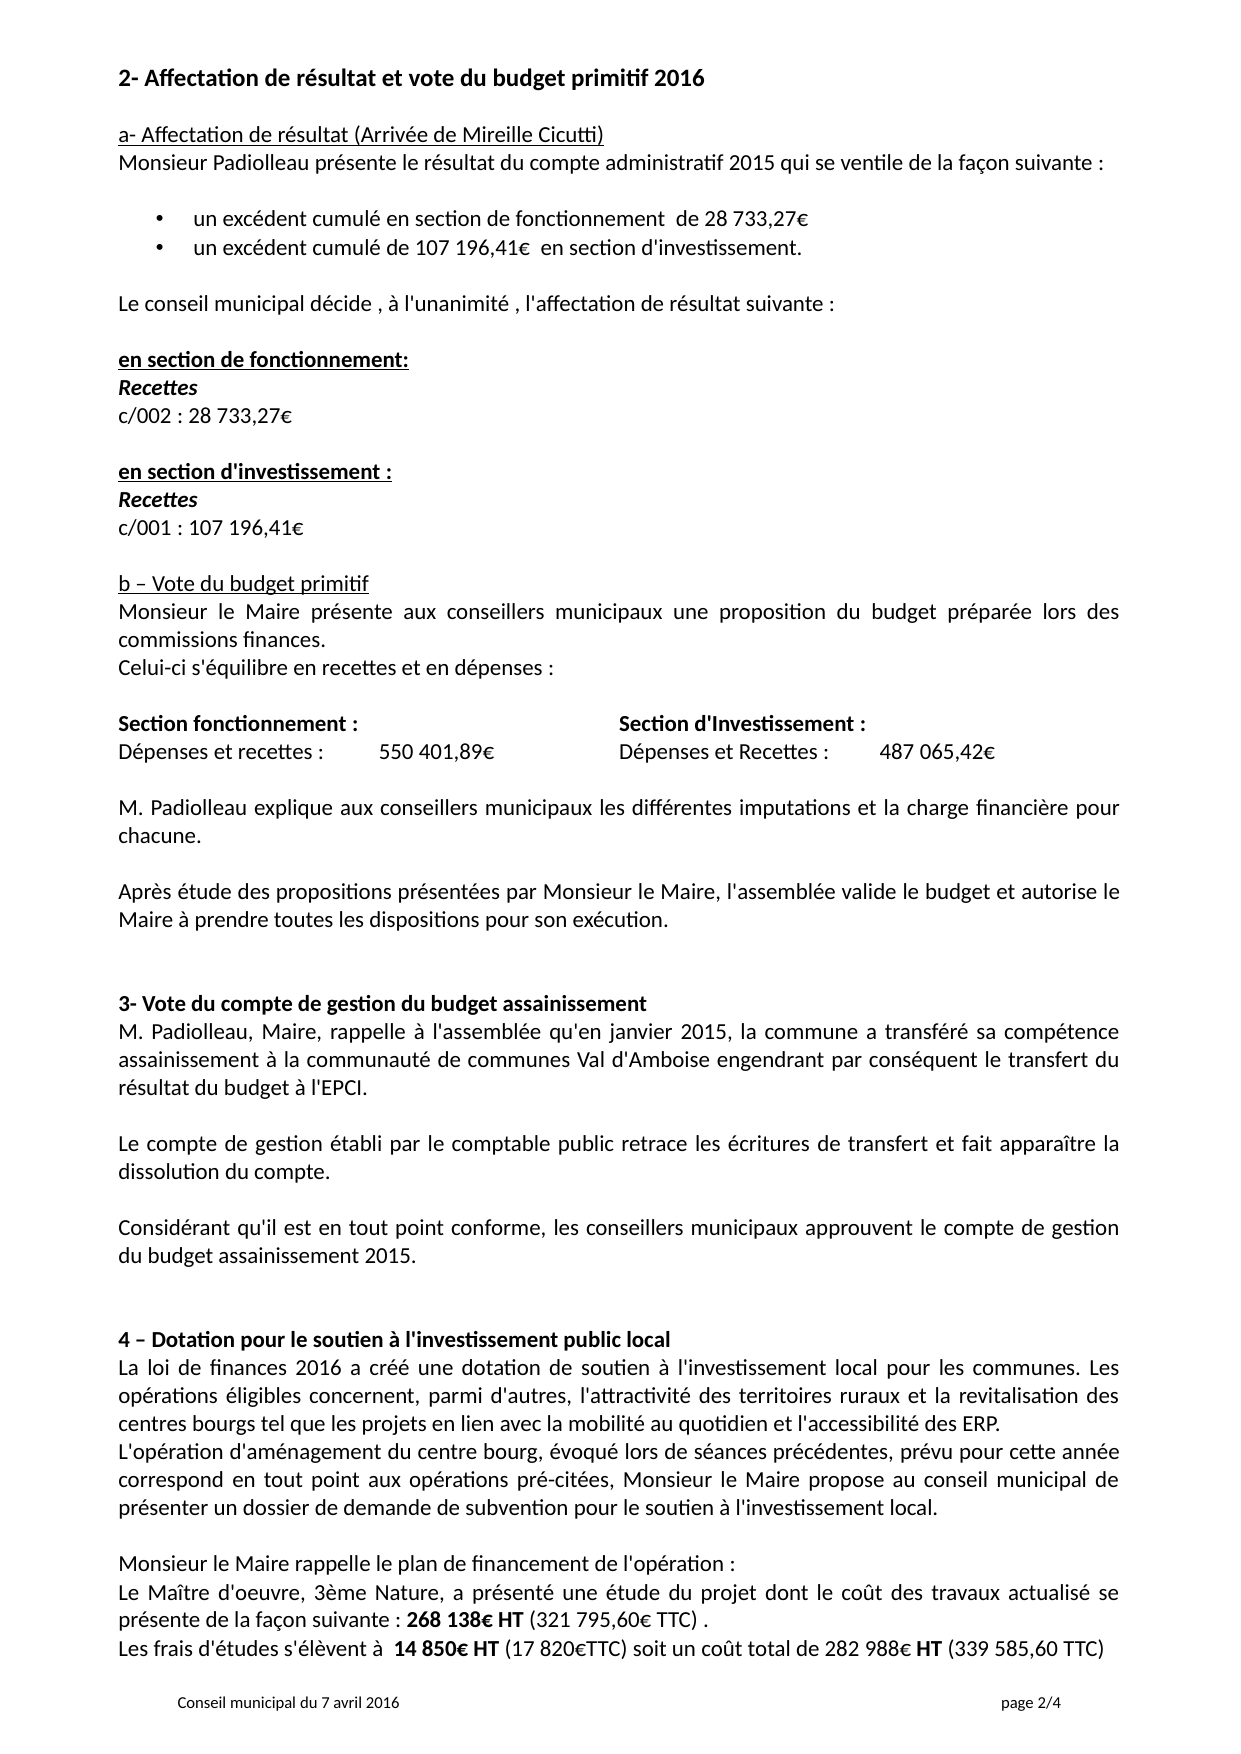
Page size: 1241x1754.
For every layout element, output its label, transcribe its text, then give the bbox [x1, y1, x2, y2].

list un excédent cumulé en section de fonctionnement de 28 733,27€ [156, 204, 1120, 233]
text c/002 : 28 733,27€ [118, 401, 1120, 429]
text L'opération d'aménagement du centre bourg, évoqué lors de séances précédentes, prévu pour cette année correspond en tout point aux opérations pré-citées, Monsieur le Maire propose au conseil municipal de présenter un dossier de demande de subvention pour le soutien à l'investissement local. [118, 1437, 1120, 1522]
list un excédent cumulé de 107 196,41€ en section d'investissement. [156, 233, 1120, 261]
text Monsieur Padiolleau présente le résultat du compte administratif 2015 qui se ventile de la façon suivante : [118, 148, 1120, 177]
text 4 – Dotation pour le soutien à l'investissement public local [118, 1325, 1120, 1353]
text Recettes [118, 485, 1120, 513]
text Les frais d'études s'élèvent à 14 850€ HT (17 820€TTC) soit un coût total de 282 988€ HT (339 585,60 TTC) [118, 1634, 1120, 1662]
text Considérant qu'il est en tout point conforme, les conseillers municipaux approuvent le compte de gestion du budget assainissement 2015. [118, 1213, 1120, 1269]
text en section d'investissement : [118, 457, 1120, 485]
text 2- Affectation de résultat et vote du budget primitif 2016 [118, 62, 1120, 92]
text Le compte de gestion établi par le comptable public retrace les écritures de transfert et fait apparaître la dissolution du compte. [118, 1129, 1120, 1185]
text 3- Vote du compte de gestion du budget assainissement [118, 989, 1120, 1017]
text b – Vote du budget primitif [118, 569, 1120, 597]
text Monsieur le Maire rappelle le plan de financement de l'opération : [118, 1549, 1120, 1578]
text Recettes [118, 373, 1120, 401]
text La loi de finances 2016 a créé une dotation de soutien à l'investissement local pour les communes. Les opérations éligibles concernent, parmi d'autres, l'attractivité des territoires ruraux et la revitalisation des centres bourgs tel que les projets en lien avec la mobilité au quotidien et l'accessibilité des ERP. [118, 1353, 1120, 1437]
text Monsieur le Maire présente aux conseillers municipaux une proposition du budget préparée lors des commissions finances. [118, 597, 1120, 653]
text c/001 : 107 196,41€ [118, 513, 1120, 541]
text Le conseil municipal décide , à l'unanimité , l'affectation de résultat suivante : [118, 289, 1120, 317]
text Après étude des propositions présentées par Monsieur le Maire, l'assemblée valide le budget et autorise le Maire à prendre toutes les dispositions pour son exécution. [118, 877, 1120, 933]
text en section de fonctionnement: [118, 345, 1120, 373]
text a- Affectation de résultat (Arrivée de Mireille Cicutti) [118, 121, 1120, 148]
text Section fonctionnement : [118, 709, 619, 737]
text M. Padiolleau explique aux conseillers municipaux les différentes imputations et la charge financière pour chacune. [118, 793, 1120, 849]
text Dépenses et Recettes : 487 065,42€ [619, 737, 1120, 765]
text Section d'Investissement : [619, 709, 1120, 737]
text Celui-ci s'équilibre en recettes et en dépenses : [118, 653, 1120, 681]
text Dépenses et recettes : 550 401,89€ [118, 737, 619, 765]
text M. Padiolleau, Maire, rappelle à l'assemblée qu'en janvier 2015, la commune a transféré sa compétence assainissement à la communauté de communes Val d'Amboise engendrant par conséquent le transfert du résultat du budget à l'EPCI. [118, 1017, 1120, 1101]
text Le Maître d'oeuvre, 3ème Nature, a présenté une étude du projet dont le coût des travaux actualisé se présente de la façon suivante : 268 138€ HT (321 795,60€ TTC) . [118, 1578, 1120, 1634]
